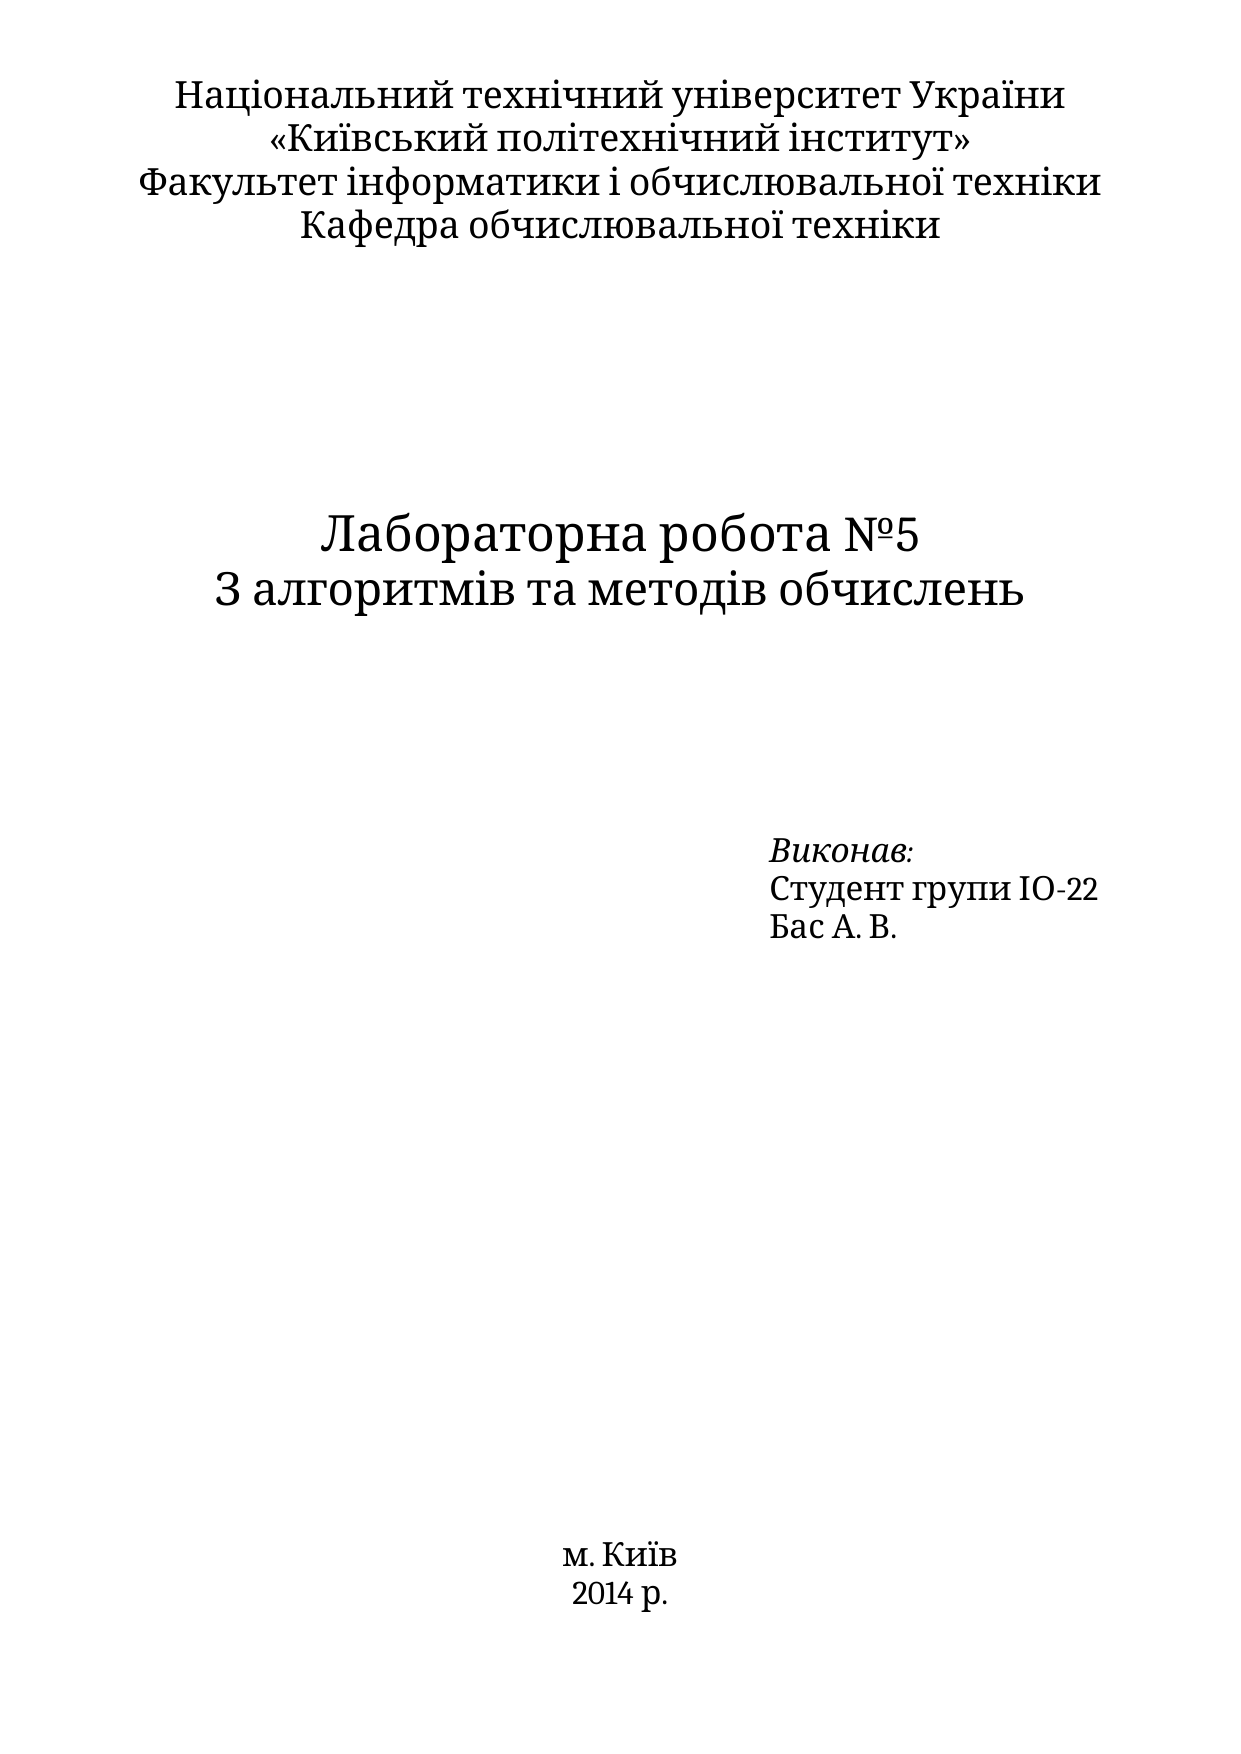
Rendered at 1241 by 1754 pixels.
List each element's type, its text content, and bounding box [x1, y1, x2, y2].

text Виконав: [75, 832, 1165, 870]
text «Київський політехнічний інститут» [75, 118, 1165, 161]
text Національний технічний університет України [75, 75, 1165, 118]
text Лабораторна робота №5 [75, 506, 1165, 564]
text З алгоритмів та методів обчислень [75, 564, 1165, 616]
text Студент групи ІО-22 [75, 870, 1165, 909]
text м. Київ [75, 1536, 1165, 1575]
text Бас А. В. [75, 909, 1165, 947]
text Факультет інформатики і обчислювальної техніки [75, 161, 1165, 204]
text 2014 р. [75, 1575, 1165, 1613]
text Кафедра обчислювальної техніки [75, 204, 1165, 247]
